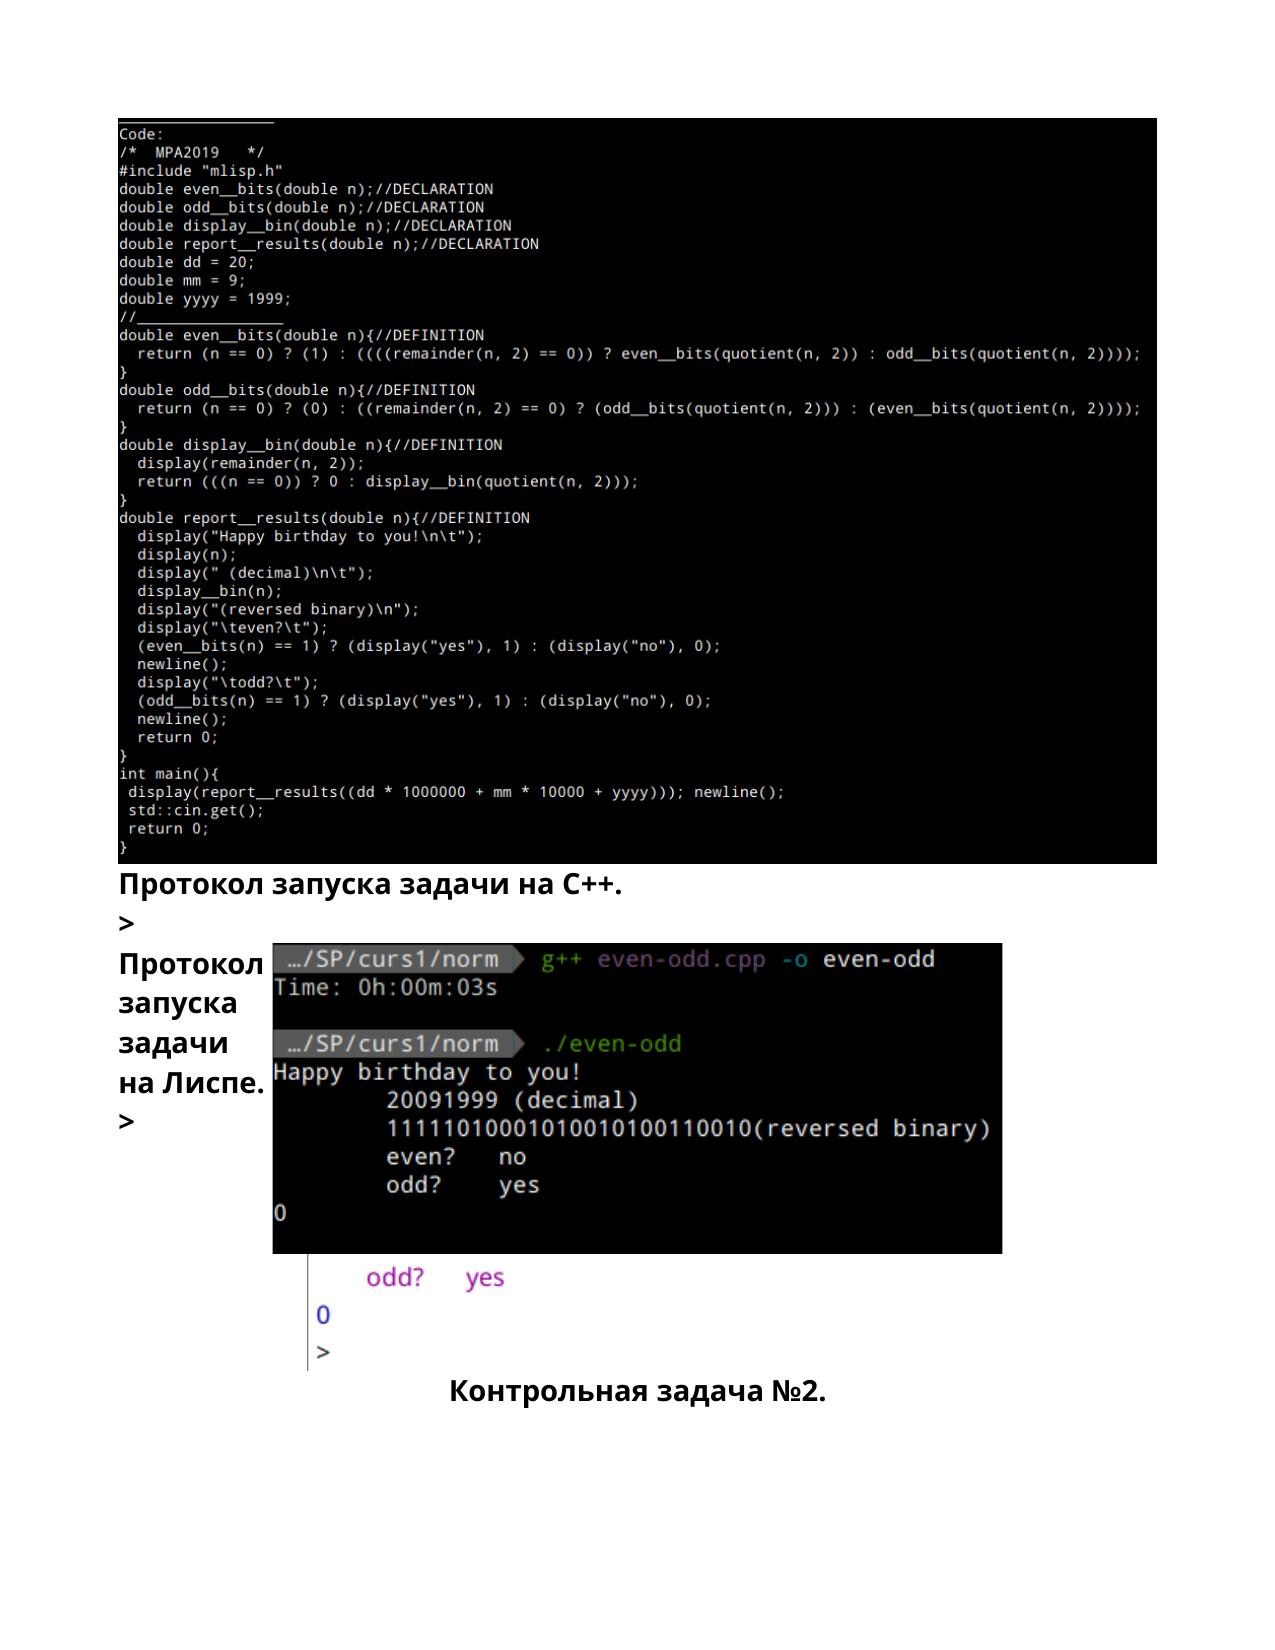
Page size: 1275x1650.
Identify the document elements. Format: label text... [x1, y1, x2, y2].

text [1003, 1102, 1157, 1141]
text > [118, 903, 1157, 943]
text > [118, 1102, 272, 1141]
picture [272, 943, 1003, 1371]
text [1003, 943, 1157, 1102]
text Протокол запуска задачи на С++. [118, 864, 1157, 903]
text Протокол запуска задачи на Лиспе. [118, 943, 272, 1102]
text Контрольная задача №2. [118, 1141, 1157, 1410]
picture [118, 118, 1157, 864]
